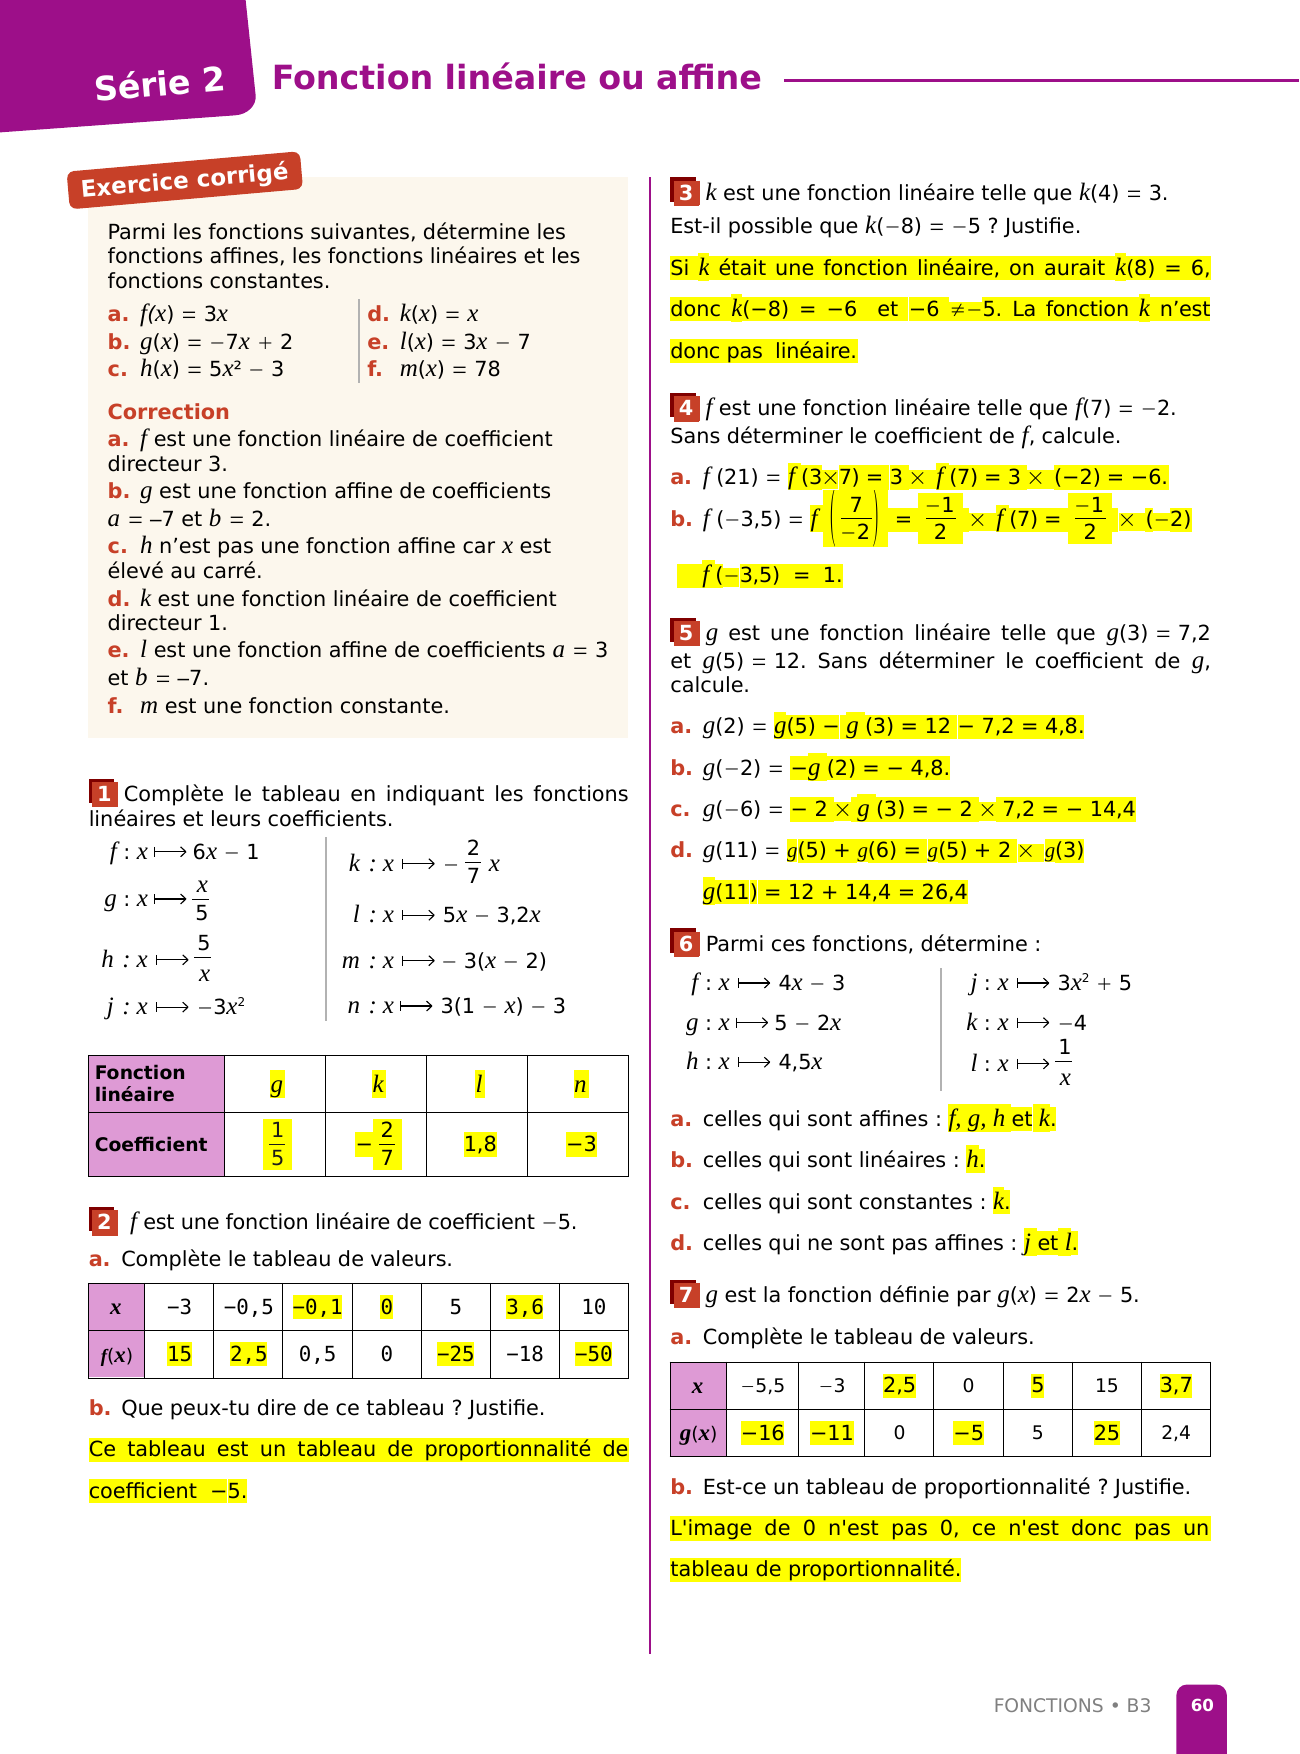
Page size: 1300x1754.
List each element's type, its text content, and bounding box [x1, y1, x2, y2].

subtitle k est une fonction linéaire telle que k(4) = 3. [696, 177, 1211, 206]
list k est une fonction linéaire de coefficient directeur 1. [107, 584, 609, 636]
list g(−2) = −g (2) = − 4,8. [670, 739, 1211, 781]
list Complète le tableau de valeurs. [88, 1247, 629, 1271]
table_cell − [326, 1113, 426, 1176]
list g : x [88, 871, 317, 926]
table_header 15 [1073, 1363, 1141, 1409]
table_header Fonction linéaire [89, 1056, 224, 1112]
list j : x 3x2  5 [949, 968, 1211, 996]
table_header n [528, 1056, 628, 1112]
table_header 10 [560, 1284, 628, 1330]
list k(x) = x [367, 299, 609, 327]
list g(−6) = − 2  g (3) = − 2  7,2 = − 14,4 [670, 781, 1211, 822]
table_cell f(x) [89, 1331, 144, 1377]
table_cell 5 [1004, 1410, 1072, 1456]
list j : x ─3x2 [88, 992, 317, 1020]
list l : x [949, 1036, 1211, 1090]
table_header 5 [422, 1284, 490, 1330]
list h : x 4,5x [670, 1047, 932, 1075]
text Si k était une fonction linéaire, on aurait k(8) = 6, donc k(−8) = −6 et −6 −5. La fonction k n’est donc pas linéaire. [670, 239, 1211, 256]
table_cell −5 [934, 1410, 1003, 1456]
subtitle f est une fonction linéaire de coefficient −5. [114, 1207, 629, 1235]
text Sans déterminer le coefficient de f, calcule. [670, 421, 1211, 449]
list Est-ce un tableau de proportionnalité ? Justifie. [670, 1475, 1211, 1499]
list Correction [107, 400, 609, 424]
list m(x) = 78 [367, 354, 609, 382]
table_header k [326, 1056, 426, 1112]
table_cell 1,8 [427, 1113, 527, 1176]
list h(x) = 5x² − 3 [107, 354, 349, 382]
list g est une fonction affine de coefficients a = –7 et b = 2. [107, 476, 609, 532]
table_header ─3 [799, 1363, 864, 1409]
list l est une fonction affine de coefficients a = 3 et b = –7. [107, 636, 609, 691]
list f (−3,5) = f =  f (7) =  (−2) [670, 490, 823, 547]
table_header ─5,5 [727, 1363, 798, 1409]
subtitle g est la fonction définie par g(x) = 2x − 5. [670, 1279, 1211, 1308]
table_header 5 [1004, 1363, 1072, 1409]
list l(x) = 3x − 7 [367, 327, 609, 354]
table_header 3,6 [491, 1284, 559, 1330]
list Que peux-tu dire de ce tableau ? Justifie. [88, 1396, 629, 1421]
list celles qui sont linéaires : h. [670, 1132, 1211, 1173]
table_header 3,7 [1142, 1363, 1210, 1409]
text L'image de 0 n'est pas 0, ce n'est donc pas un tableau de proportionnalité. [670, 1499, 1211, 1516]
table_cell −11 [799, 1410, 864, 1456]
list g(11) = g(5) + g(6) = g(5) + 2  g(3) [670, 822, 1211, 863]
table_cell 25 [1073, 1410, 1141, 1456]
table_header −0,5 [214, 1284, 282, 1330]
list l : x 5x − 3,2x [335, 900, 629, 928]
list f : x 6x − 1 [88, 837, 317, 865]
list f (21) = f (37) = 3  f (7) = 3  (−2) = −6. [670, 449, 1211, 490]
table_cell −16 [727, 1410, 798, 1456]
table_header 0 [934, 1363, 1003, 1409]
list g : x 5 ─ 2x [670, 1008, 932, 1036]
subtitle g est une fonction linéaire telle que g(3) = 7,2 et g(5) = 12. Sans déterminer le coefficient de g, calcule. [670, 618, 1211, 698]
list h : x [88, 931, 317, 986]
list f (−3,5) = f =  f (7) =  (−2) [888, 490, 1211, 547]
list g(2) = g(5) − g (3) = 12 − 7,2 = 4,8. [670, 698, 1211, 739]
table_cell 2,5 [214, 1331, 282, 1377]
subtitle f est une fonction linéaire telle que f(7) = −2. [696, 393, 1211, 421]
subtitle Complète le tableau en indiquant les fonctions linéaires et leurs coefficients. [88, 778, 629, 831]
list f(x) = 3x [107, 299, 349, 327]
list celles qui ne sont pas affines : j et l. [670, 1214, 1211, 1256]
table_header g [225, 1056, 325, 1112]
list g(11) = 12 + 14,4 = 26,4 [670, 863, 1211, 905]
table_cell −25 [422, 1331, 490, 1377]
list Ce tableau est un tableau de proportionnalité de coefficient −5. [88, 1421, 629, 1503]
table_cell 0 [865, 1410, 933, 1456]
list celles qui sont constantes : k. [670, 1173, 1211, 1214]
subtitle Parmi ces fonctions, détermine : [696, 928, 1211, 956]
table_header x [89, 1284, 144, 1330]
list k : x ─x [335, 837, 629, 888]
table_header 0 [353, 1284, 421, 1330]
list h n’est pas une fonction affine car x est élevé au carré. [107, 532, 609, 584]
table_cell −18 [491, 1331, 559, 1377]
table_cell −50 [560, 1331, 628, 1377]
list n : x 3(1 − x) − 3 [335, 991, 629, 1019]
table_cell g(x) [671, 1410, 726, 1456]
list Est-il possible que k(−8) = −5 ? Justifie. [670, 211, 1211, 239]
table_header −3 [145, 1284, 213, 1330]
list celles qui sont affines : f, g, h et k. [670, 1090, 1211, 1132]
text Si k était une fonction linéaire, on aurait k(8) = 6, donc k(−8) = −6 et −6 −5. La fonction k n’est donc pas linéaire. [670, 280, 1211, 363]
table_cell 0 [353, 1331, 421, 1377]
table_header x [671, 1363, 726, 1409]
list m est une fonction constante. [107, 691, 609, 719]
table_header l [427, 1056, 527, 1112]
list f (−3,5) = 1. [670, 547, 1211, 588]
table_cell 0,5 [283, 1331, 352, 1377]
list k : x ─4 [949, 1008, 1211, 1036]
list Complète le tableau de valeurs. [670, 1326, 1211, 1350]
table_header 2,5 [865, 1363, 933, 1409]
list Parmi les fonctions suivantes, détermine les fonctions affines, les fonctions linéaires et les fonctions constantes. [107, 220, 609, 293]
table_cell Coefficient [89, 1113, 224, 1176]
list m : x − 3(x − 2) [335, 946, 629, 973]
table_header −0,1 [283, 1284, 352, 1330]
list f : x 4x − 3 [670, 968, 932, 996]
table_cell 2,4 [1142, 1410, 1210, 1456]
list f est une fonction linéaire de coefficient directeur 3. [107, 424, 609, 476]
table_cell −3 [528, 1113, 628, 1176]
table_cell [225, 1113, 325, 1176]
text L'image de 0 n'est pas 0, ce n'est donc pas un tableau de proportionnalité. [670, 1541, 1211, 1582]
table_cell 15 [145, 1331, 213, 1377]
list g(x) = −7x  2 [107, 327, 349, 354]
